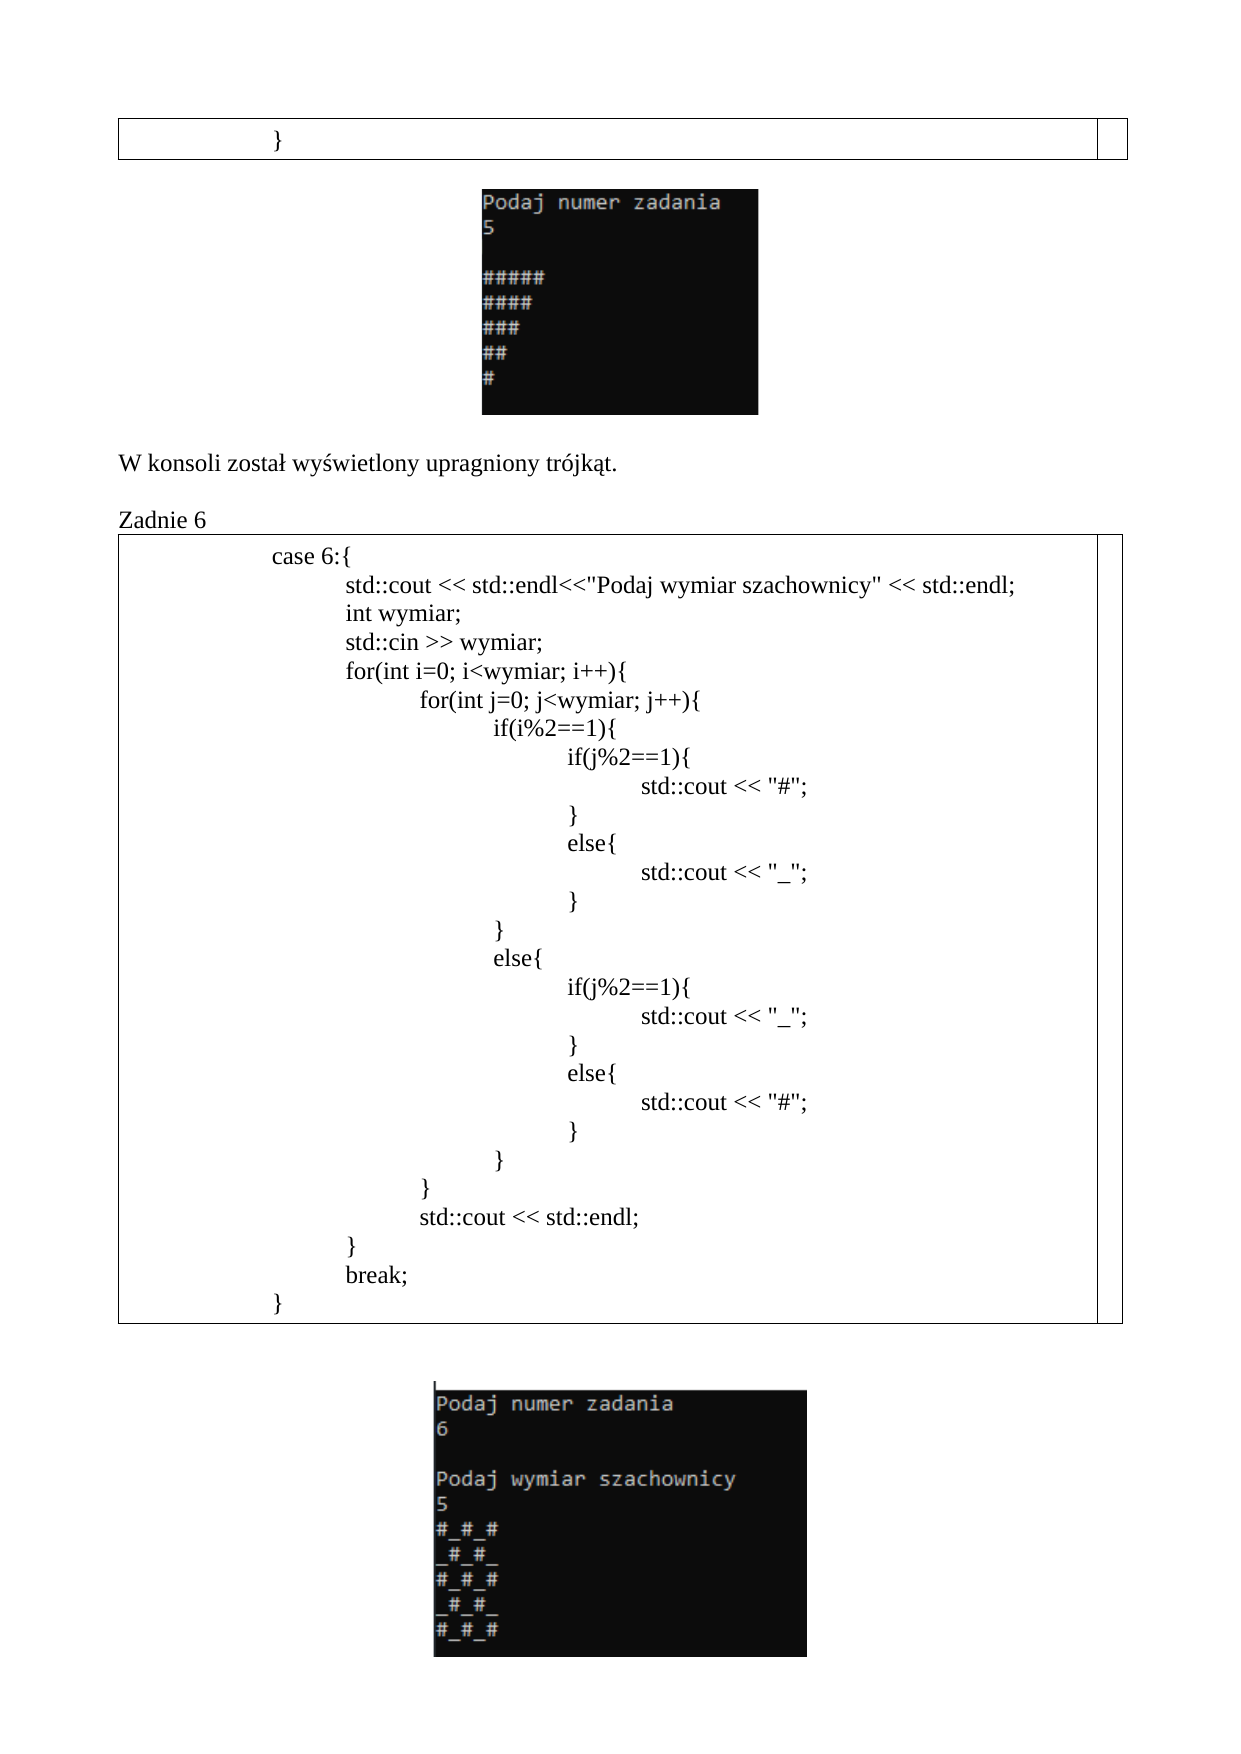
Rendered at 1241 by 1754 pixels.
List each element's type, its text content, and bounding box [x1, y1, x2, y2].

text W konsoli został wyświetlony upragniony trójkąt. [118, 448, 1122, 477]
picture [433, 1381, 807, 1657]
table_header case 6:{ std::cout << std::endl<<"Podaj wymiar szachownicy" << std::endl; int wymiar; std::cin >> wymiar; for(int i=0; i<wymiar; i++){ for(int j=0; j<wymiar; j++){ if(i%2==1){ if(j%2==1){ std::cout << "#"; } else{ std::cout << "_"; } } else{ if(j%2==1){ std::cout << "_"; } else{ std::cout << "#"; } } } std::cout << std::endl; } break; } [119, 535, 1097, 1323]
picture [481, 189, 759, 415]
table_header [1098, 535, 1122, 1323]
text Zadnie 6 [118, 505, 1122, 534]
table_header [1098, 119, 1127, 159]
table_header } [119, 119, 1097, 159]
